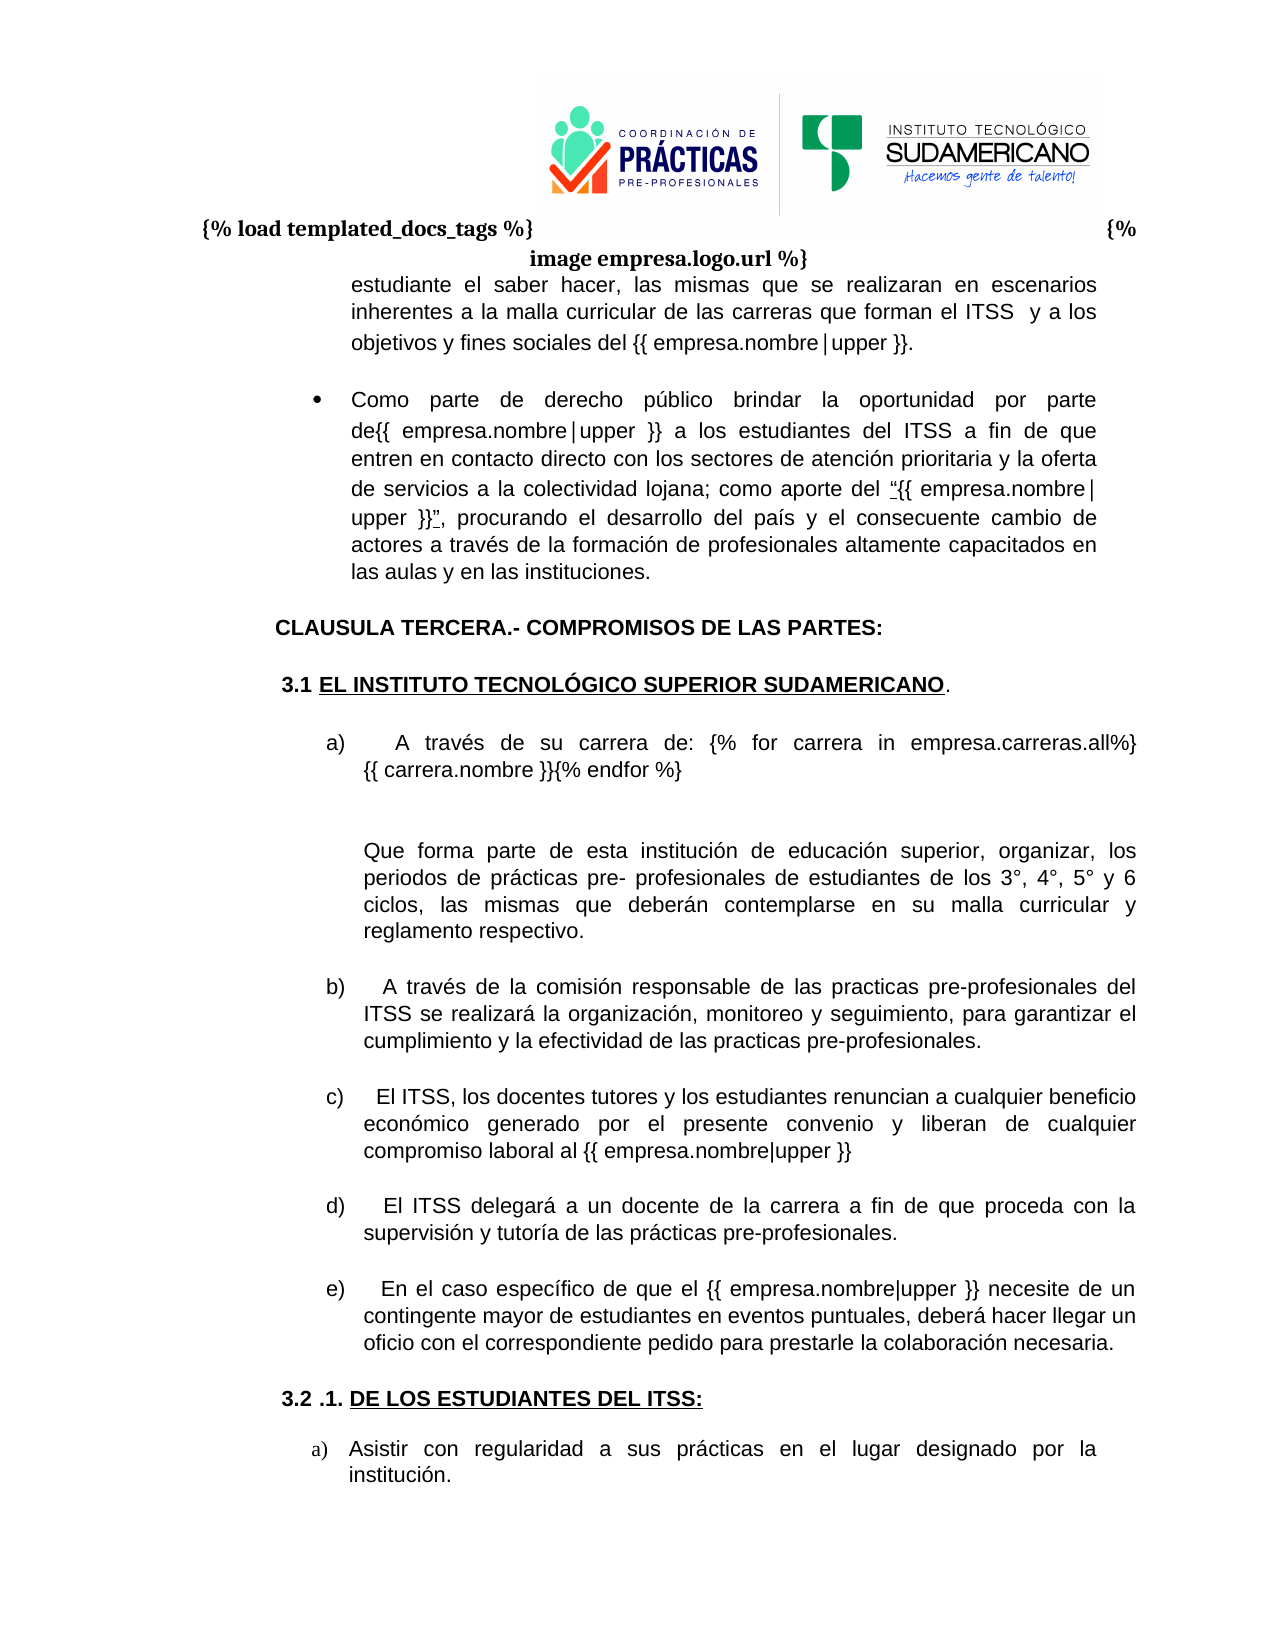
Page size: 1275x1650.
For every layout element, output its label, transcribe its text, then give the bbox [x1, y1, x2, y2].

list En el caso específico de que el {{ empresa.nombre|upper }} necesite de un contingente mayor de estudiantes en eventos puntuales, deberá hacer llegar un oficio con el correspondiente pedido para prestarle la colaboración necesaria. [326, 1276, 1137, 1355]
list .1. DE LOS ESTUDIANTES DEL ITSS: [281, 1386, 1098, 1411]
list A través de su carrera de: {% for carrera in empresa.carreras.all%}{{ carrera.nombre }}{% endfor %} [326, 730, 1137, 782]
list El ITSS delegará a un docente de la carrera a fin de que proceda con la supervisión y tutoría de las prácticas pre-profesionales. [326, 1193, 1137, 1246]
list El ITSS, los docentes tutores y los estudiantes renuncian a cualquier beneficio económico generado por el presente convenio y liberan de cualquier compromiso laboral al {{ empresa.nombre|upper }} [326, 1084, 1137, 1163]
list A través de la comisión responsable de las practicas pre-profesionales del ITSS se realizará la organización, monitoreo y seguimiento, para garantizar el cumplimiento y la efectividad de las practicas pre-profesionales. [326, 974, 1137, 1053]
list Asistir con regularidad a sus prácticas en el lugar designado por la institución. [311, 1436, 1098, 1487]
list EL INSTITUTO TECNOLÓGICO SUPERIOR SUDAMERICANO. [281, 672, 1137, 698]
list Que forma parte de esta institución de educación superior, organizar, los periodos de prácticas pre- profesionales de estudiantes de los 3°, 4°, 5° y 6 ciclos, las mismas que deberán contemplarse en su malla curricular y reglamento respectivo. [363, 838, 1137, 944]
list estudiante el saber hacer, las mismas que se realizaran en escenarios inherentes a la malla curricular de las carreras que forman el ITSS y a los objetivos y fines sociales del {{ empresa.nombre|upper }}. [313, 272, 1098, 356]
text CLAUSULA TERCERA.- COMPROMISOS DE LAS PARTES: [239, 614, 1137, 640]
picture [534, 73, 1106, 237]
list Como parte de derecho público brindar la oportunidad por parte de{{ empresa.nombre|upper }} a los estudiantes del ITSS a fin de que entren en contacto directo con los sectores de atención prioritaria y la oferta de servicios a la colectividad lojana; como aporte del “{{ empresa.nombre|upper }}”, procurando el desarrollo del país y el consecuente cambio de actores a través de la formación de profesionales altamente capacitados en las aulas y en las instituciones. [313, 387, 1098, 584]
